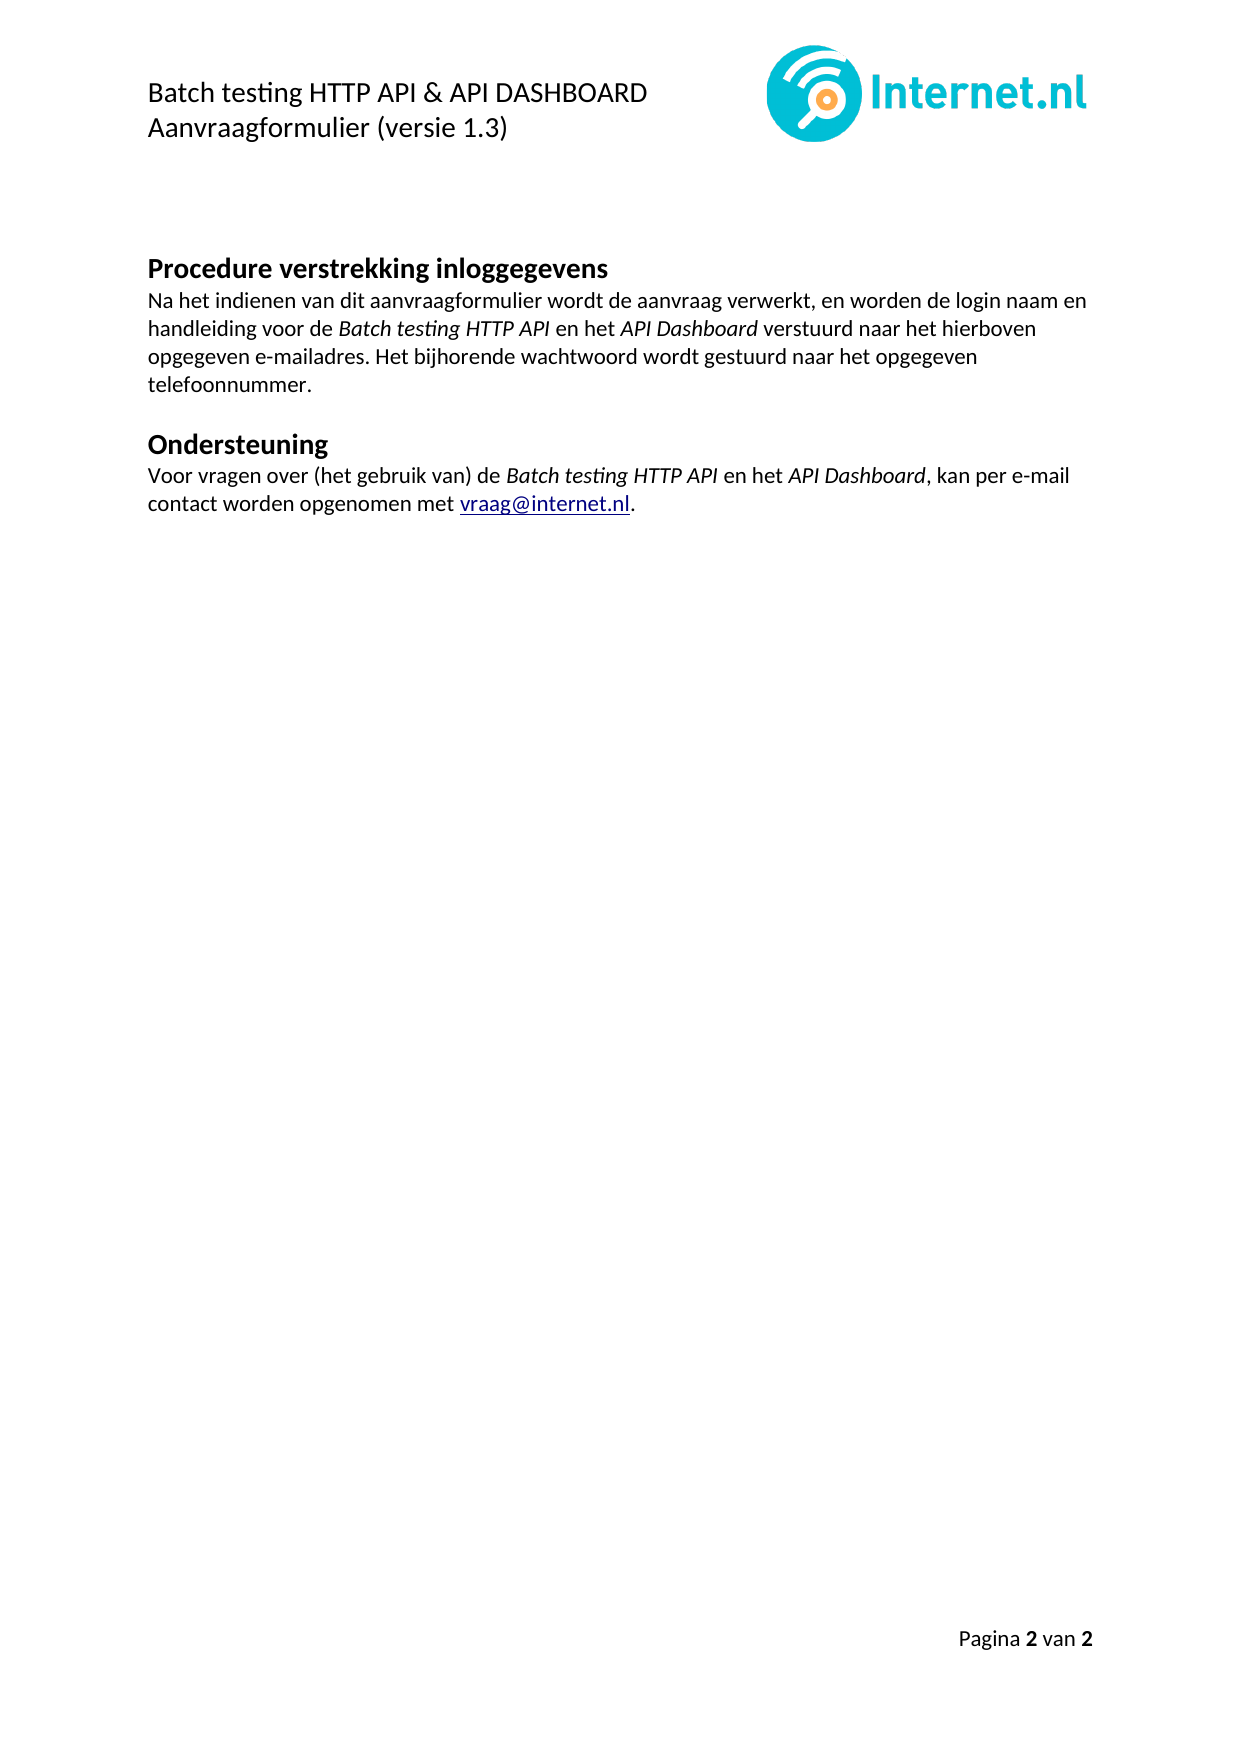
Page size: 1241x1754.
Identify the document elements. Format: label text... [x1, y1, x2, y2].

text Procedure verstrekking inloggegevens [148, 250, 1093, 286]
text Na het indienen van dit aanvraagformulier wordt de aanvraag verwerkt, en worden de login naam en handleiding voor de Batch testing HTTP API en het API Dashboard verstuurd naar het hierboven opgegeven e-mailadres. Het bijhorende wachtwoord wordt gestuurd naar het opgegeven telefoonnummer. [148, 286, 1093, 398]
text Ondersteuning [148, 426, 1093, 462]
text Voor vragen over (het gebruik van) de Batch testing HTTP API en het API Dashboard, kan per e-mail contact worden opgenomen met vraag@internet.nl. [148, 462, 1093, 518]
